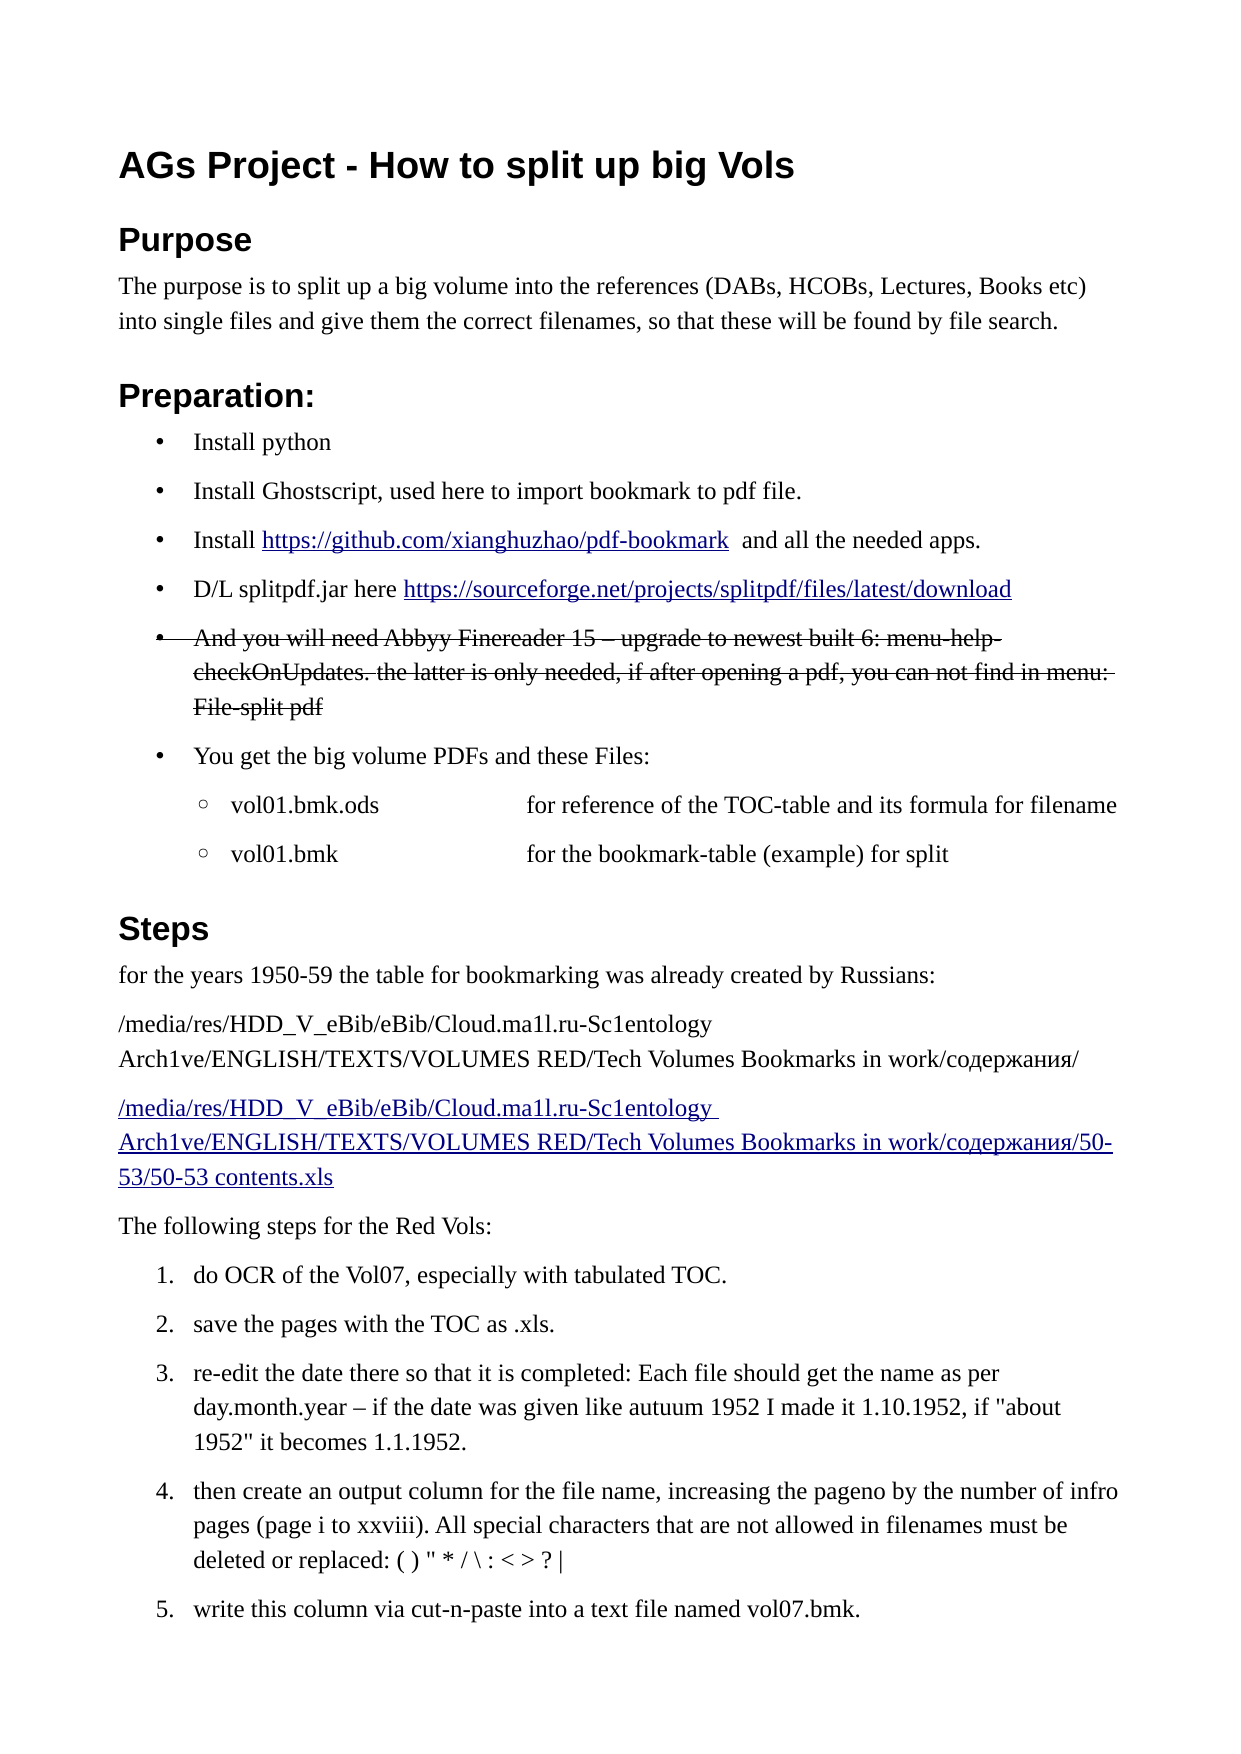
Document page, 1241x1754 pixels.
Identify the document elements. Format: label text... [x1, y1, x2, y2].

text /media/res/HDD_V_eBib/eBib/Cloud.ma1l.ru-Sc1entology Arch1ve/ENGLISH/TEXTS/VOLUMES RED/Tech Volumes Bookmarks in work/содержания/50-53/50-53 contents.xls [118, 1093, 1122, 1191]
text The purpose is to split up a big volume into the references (DABs, HCOBs, Lectures, Books etc) into single files and give them the correct filenames, so that these will be found by file search. [118, 271, 1122, 334]
subtitle Preparation: [118, 376, 1122, 414]
text for the years 1950-59 the table for bookmarking was already created by Russians: [118, 960, 1122, 989]
list do OCR of the Vol07, especially with tabulated TOC. [156, 1260, 1122, 1289]
subtitle Steps [118, 909, 1122, 948]
subtitle AGs Project - How to split up big Vols [118, 143, 1122, 187]
list Install https://github.com/xianghuzhao/pdf-bookmark and all the needed apps. [156, 525, 1122, 554]
list Install Ghostscript, used here to import bookmark to pdf file. [156, 476, 1122, 504]
list vol01.bmk for the bookmark-table (example) for split [193, 839, 1122, 868]
list then create an output column for the file name, increasing the pageno by the number of infro pages (page i to xxviii). All special characters that are not allowed in filenames must be deleted or replaced: ( ) " * / \ : < > ? | [156, 1476, 1122, 1574]
list Install python [156, 427, 1122, 456]
list vol01.bmk.ods for reference of the TOC-table and its formula for filename [193, 790, 1122, 819]
text /media/res/HDD_V_eBib/eBib/Cloud.ma1l.ru-Sc1entology Arch1ve/ENGLISH/TEXTS/VOLUMES RED/Tech Volumes Bookmarks in work/содержания/ [118, 1009, 1122, 1072]
list re-edit the date there so that it is completed: Each file should get the name as per day.month.year – if the date was given like autuum 1952 I made it 1.10.1952, if "about 1952" it becomes 1.1.1952. [156, 1358, 1122, 1456]
list D/L splitpdf.jar here https://sourceforge.net/projects/splitpdf/files/latest/download [156, 574, 1122, 603]
list save the pages with the TOC as .xls. [156, 1309, 1122, 1338]
list You get the big volume PDFs and these Files: [156, 741, 1122, 770]
subtitle Purpose [118, 220, 1122, 259]
text The following steps for the Red Vols: [118, 1211, 1122, 1239]
list And you will need Abbyy Finereader 15 – upgrade to newest built 6: menu-help-checkOnUpdates. the latter is only needed, if after opening a pdf, you can not find in menu: File-split pdf [156, 623, 1122, 721]
list write this column via cut-n-paste into a text file named vol07.bmk. [156, 1594, 1122, 1623]
